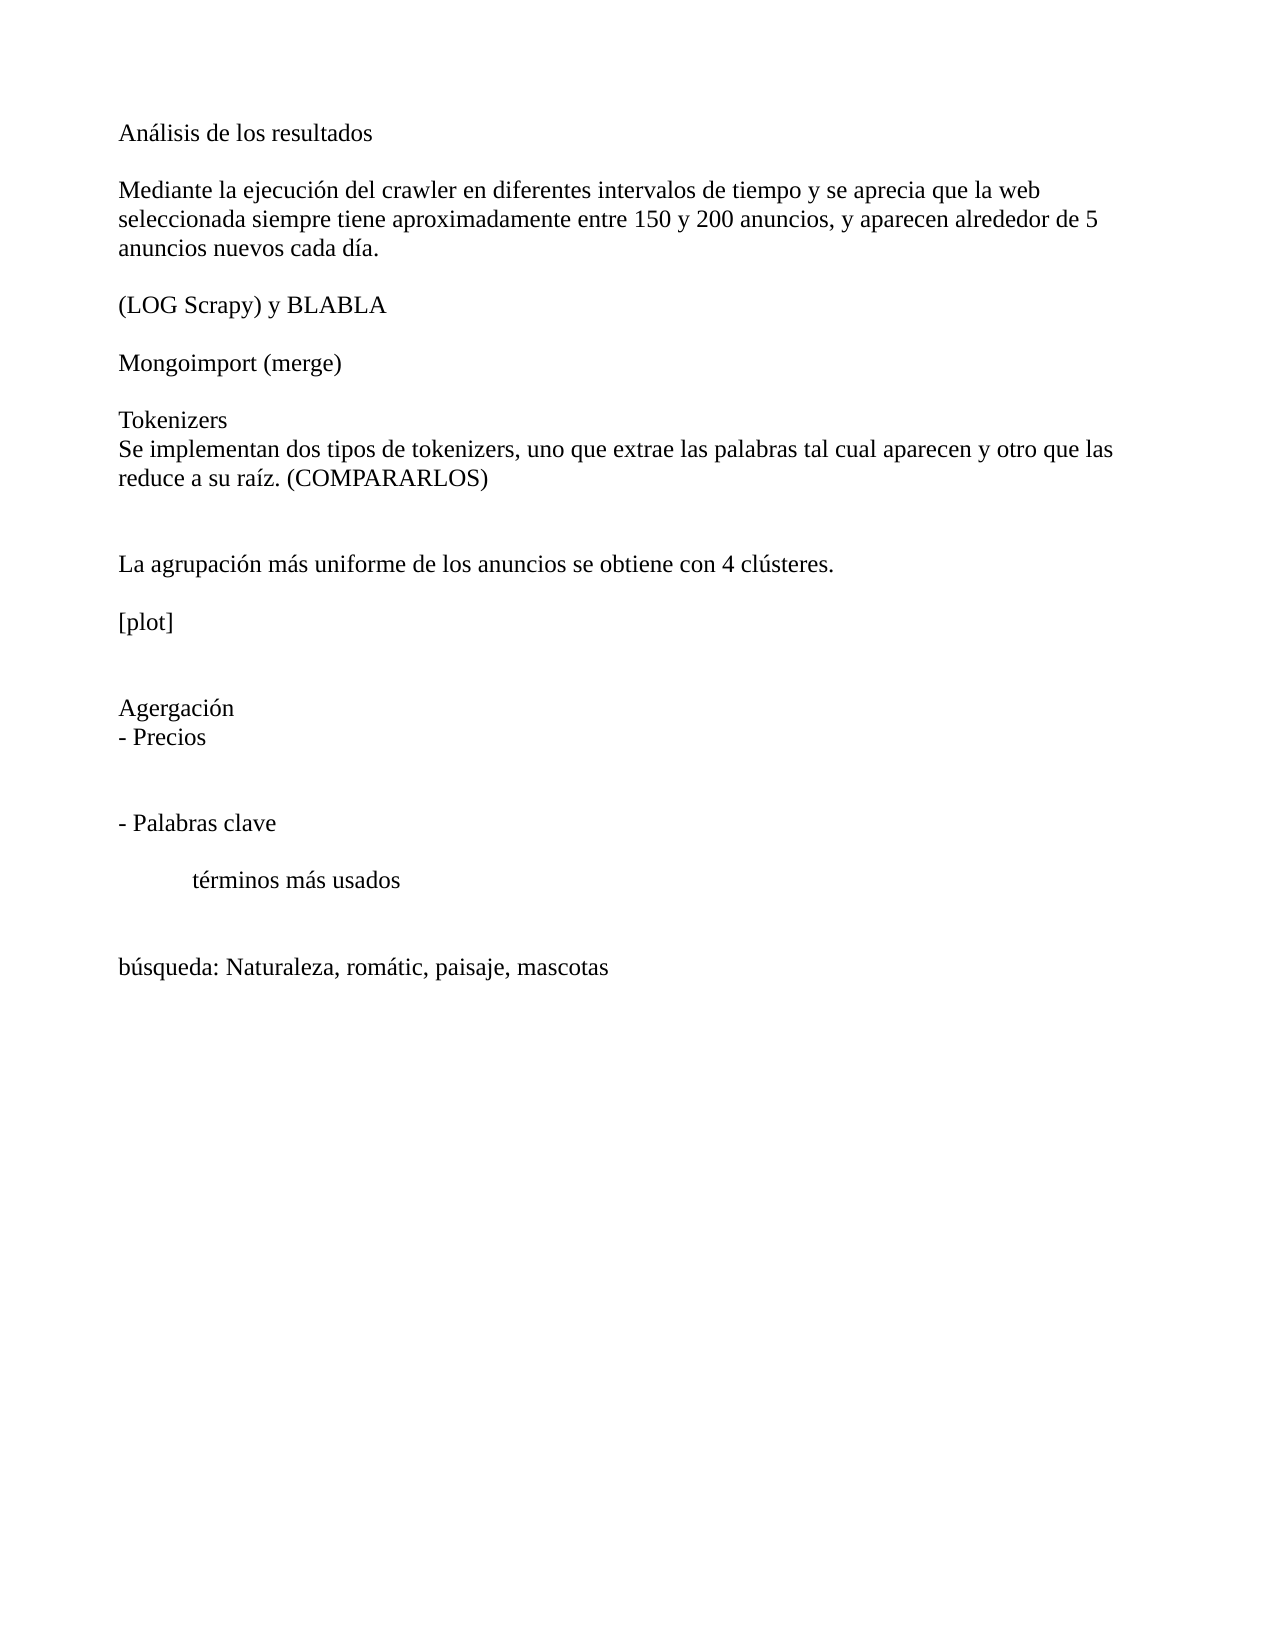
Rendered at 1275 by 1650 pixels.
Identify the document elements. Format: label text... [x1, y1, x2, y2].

text Análisis de los resultados [118, 118, 1157, 147]
text términos más usados [118, 866, 1157, 894]
text Mediante la ejecución del crawler en diferentes intervalos de tiempo y se aprecia que la web seleccionada siempre tiene aproximadamente entre 150 y 200 anuncios, y aparecen alrededor de 5 anuncios nuevos cada día. [118, 176, 1157, 262]
text Se implementan dos tipos de tokenizers, uno que extrae las palabras tal cual aparecen y otro que las reduce a su raíz. (COMPARARLOS) [118, 434, 1157, 492]
text Mongoimport (merge) [118, 348, 1157, 377]
text Agergación [118, 693, 1157, 722]
text Tokenizers [118, 406, 1157, 434]
text - Precios [118, 722, 1157, 751]
text La agrupación más uniforme de los anuncios se obtiene con 4 clústeres. [118, 549, 1157, 578]
text - Palabras clave [118, 808, 1157, 837]
text [plot] [118, 607, 1157, 636]
text (LOG Scrapy) y BLABLA [118, 291, 1157, 319]
text búsqueda: Naturaleza, romátic, paisaje, mascotas [118, 952, 1157, 981]
